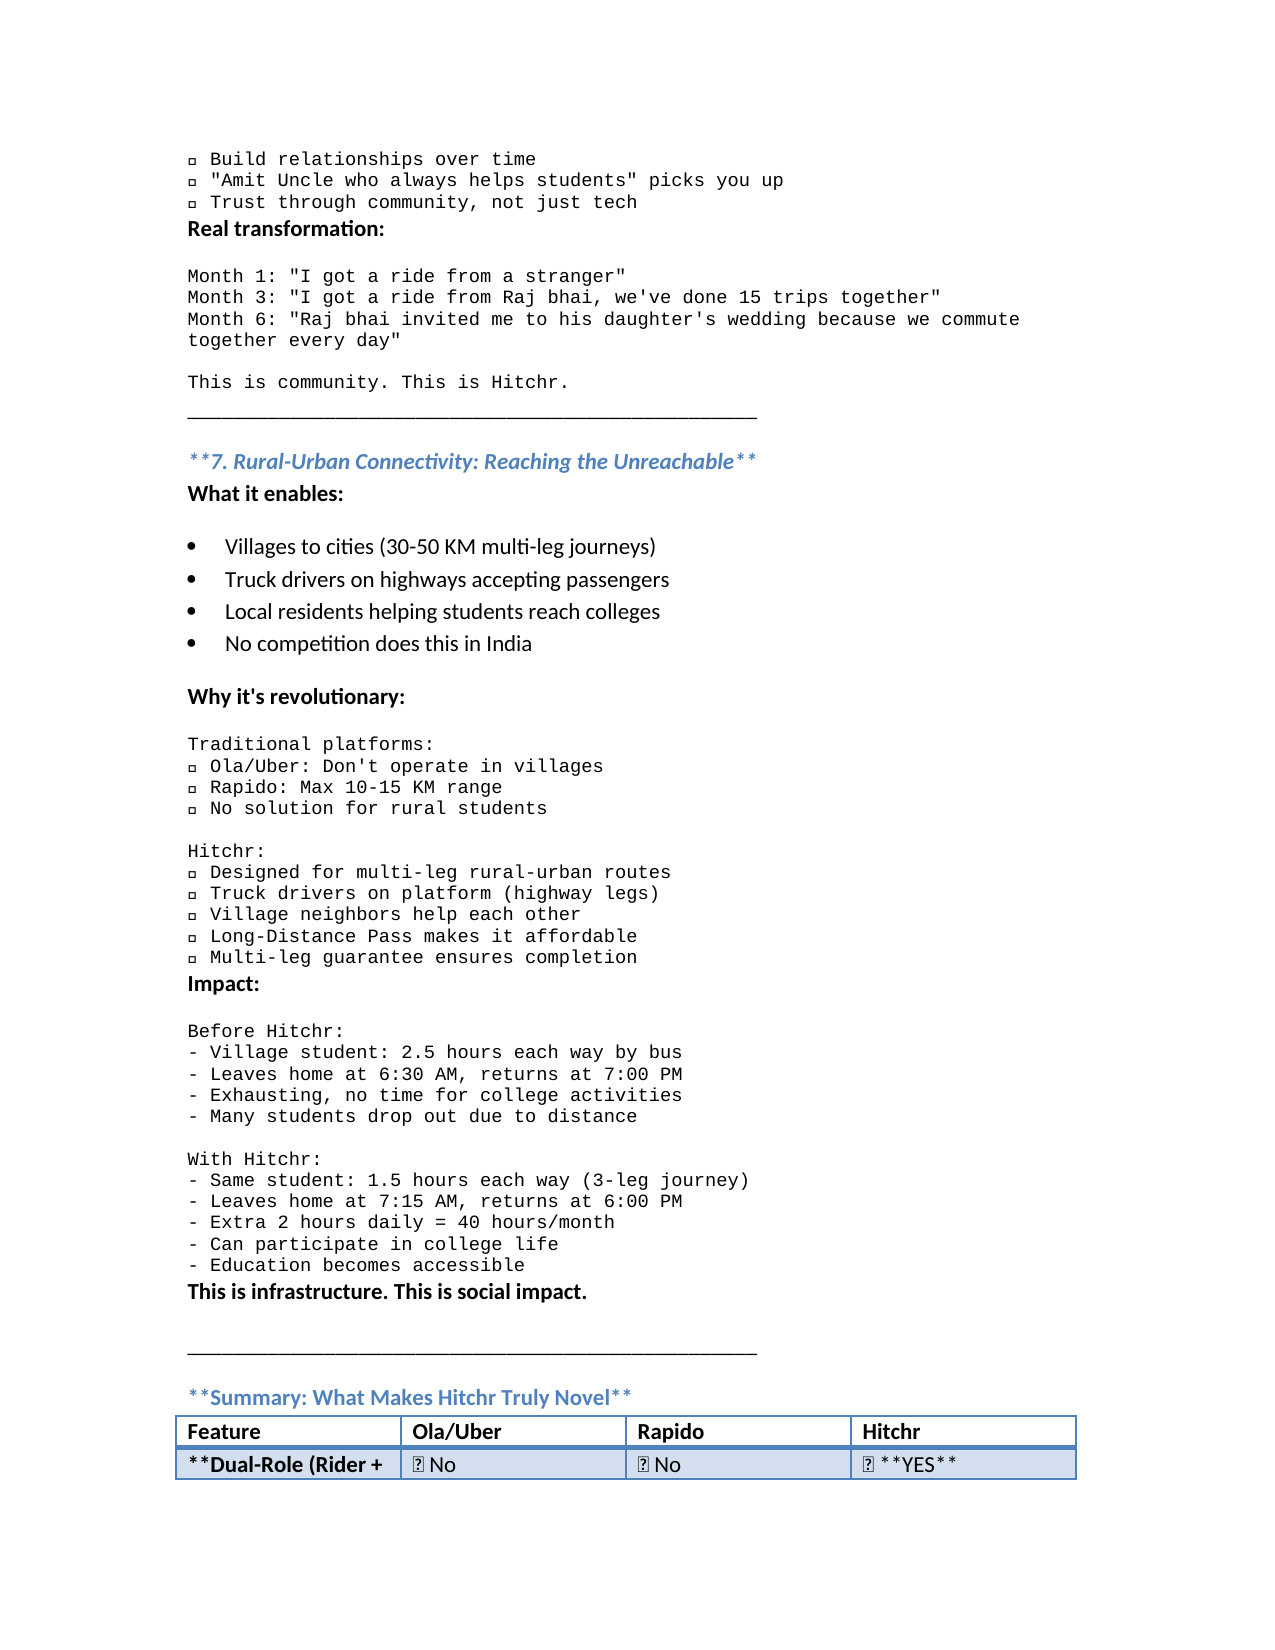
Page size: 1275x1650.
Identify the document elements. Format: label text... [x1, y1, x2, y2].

text Month 1: "I got a ride from a stranger" Month 3: "I got a ride from Raj bhai, we've done 15 trips together" Month 6: "Raj bhai invited me to his daughter's wedding because we commute together every day" This is community. This is Hitchr. [187, 267, 1087, 394]
text Real transformation: [187, 214, 1087, 242]
text What it enables: [187, 479, 1087, 507]
table_header Rapido [627, 1417, 850, 1445]
table_header Ola/Uber [402, 1417, 625, 1445]
table_cell ✅ **YES** [852, 1450, 1075, 1478]
text __________________________________________________ [187, 1330, 1087, 1358]
table_cell ❌ No [627, 1450, 850, 1478]
table_header Feature [177, 1417, 400, 1445]
text ✅ Build relationships over time ✅ "Amit Uncle who always helps students" picks you up ✅ Trust through community, not just tech [187, 150, 1087, 214]
text __________________________________________________ [187, 394, 1087, 422]
text Before Hitchr: - Village student: 2.5 hours each way by bus - Leaves home at 6:30 AM, returns at 7:00 PM - Exhausting, no time for college activities - Many students drop out due to distance With Hitchr: - Same student: 1.5 hours each way (3-leg journey) - Leaves home at 7:15 AM, returns at 6:00 PM - Extra 2 hours daily = 40 hours/month - Can participate in college life - Education becomes accessible [187, 1022, 1087, 1277]
subtitle **7. Rural-Urban Connectivity: Reaching the Unreachable** [187, 447, 1087, 475]
list Local residents helping students reach colleges [187, 597, 1087, 625]
list Truck drivers on highways accepting passengers [187, 565, 1087, 593]
text Traditional platforms: ❌ Ola/Uber: Don't operate in villages ❌ Rapido: Max 10-15 KM range ❌ No solution for rural students Hitchr: ✅ Designed for multi-leg rural-urban routes ✅ Truck drivers on platform (highway legs) ✅ Village neighbors help each other ✅ Long-Distance Pass makes it affordable ✅ Multi-leg guarantee ensures completion [187, 735, 1087, 969]
subtitle **Summary: What Makes Hitchr Truly Novel** [187, 1383, 1087, 1411]
list No competition does this in India [187, 629, 1087, 657]
list Villages to cities (30-50 KM multi-leg journeys) [187, 532, 1087, 561]
text Why it's revolutionary: [187, 682, 1087, 710]
table_cell **Dual-Role (Rider + [177, 1450, 400, 1478]
table_header Hitchr [852, 1417, 1075, 1445]
table_cell ❌ No [402, 1450, 625, 1478]
text This is infrastructure. This is social impact. [187, 1277, 1087, 1305]
text Impact: [187, 969, 1087, 997]
